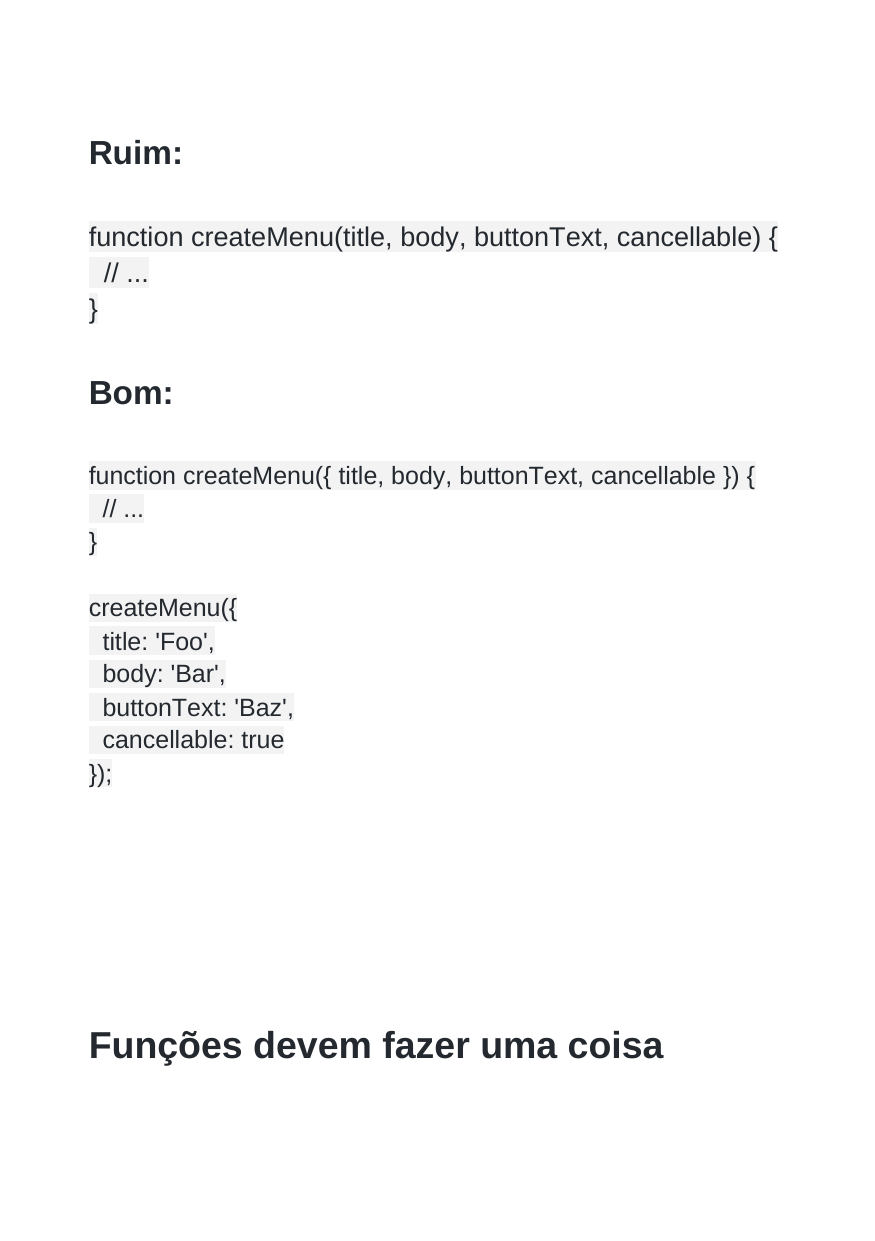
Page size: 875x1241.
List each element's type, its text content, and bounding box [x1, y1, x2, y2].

text title: 'Foo', [88, 626, 786, 655]
text Ruim: [88, 133, 786, 171]
text }); [88, 758, 786, 787]
text createMenu({ [88, 593, 786, 622]
text // ... [88, 257, 786, 288]
text // ... [88, 494, 786, 523]
text cancellable: true [88, 726, 786, 754]
text function createMenu(title, body, buttonText, cancellable) { [88, 221, 786, 252]
text Bom: [88, 373, 786, 411]
text } [88, 293, 786, 324]
text Funções devem fazer uma coisa [88, 1023, 786, 1066]
text function createMenu({ title, body, buttonText, cancellable }) { [88, 461, 786, 490]
text buttonText: 'Baz', [88, 692, 786, 721]
text body: 'Bar', [88, 659, 786, 688]
text } [88, 527, 786, 556]
